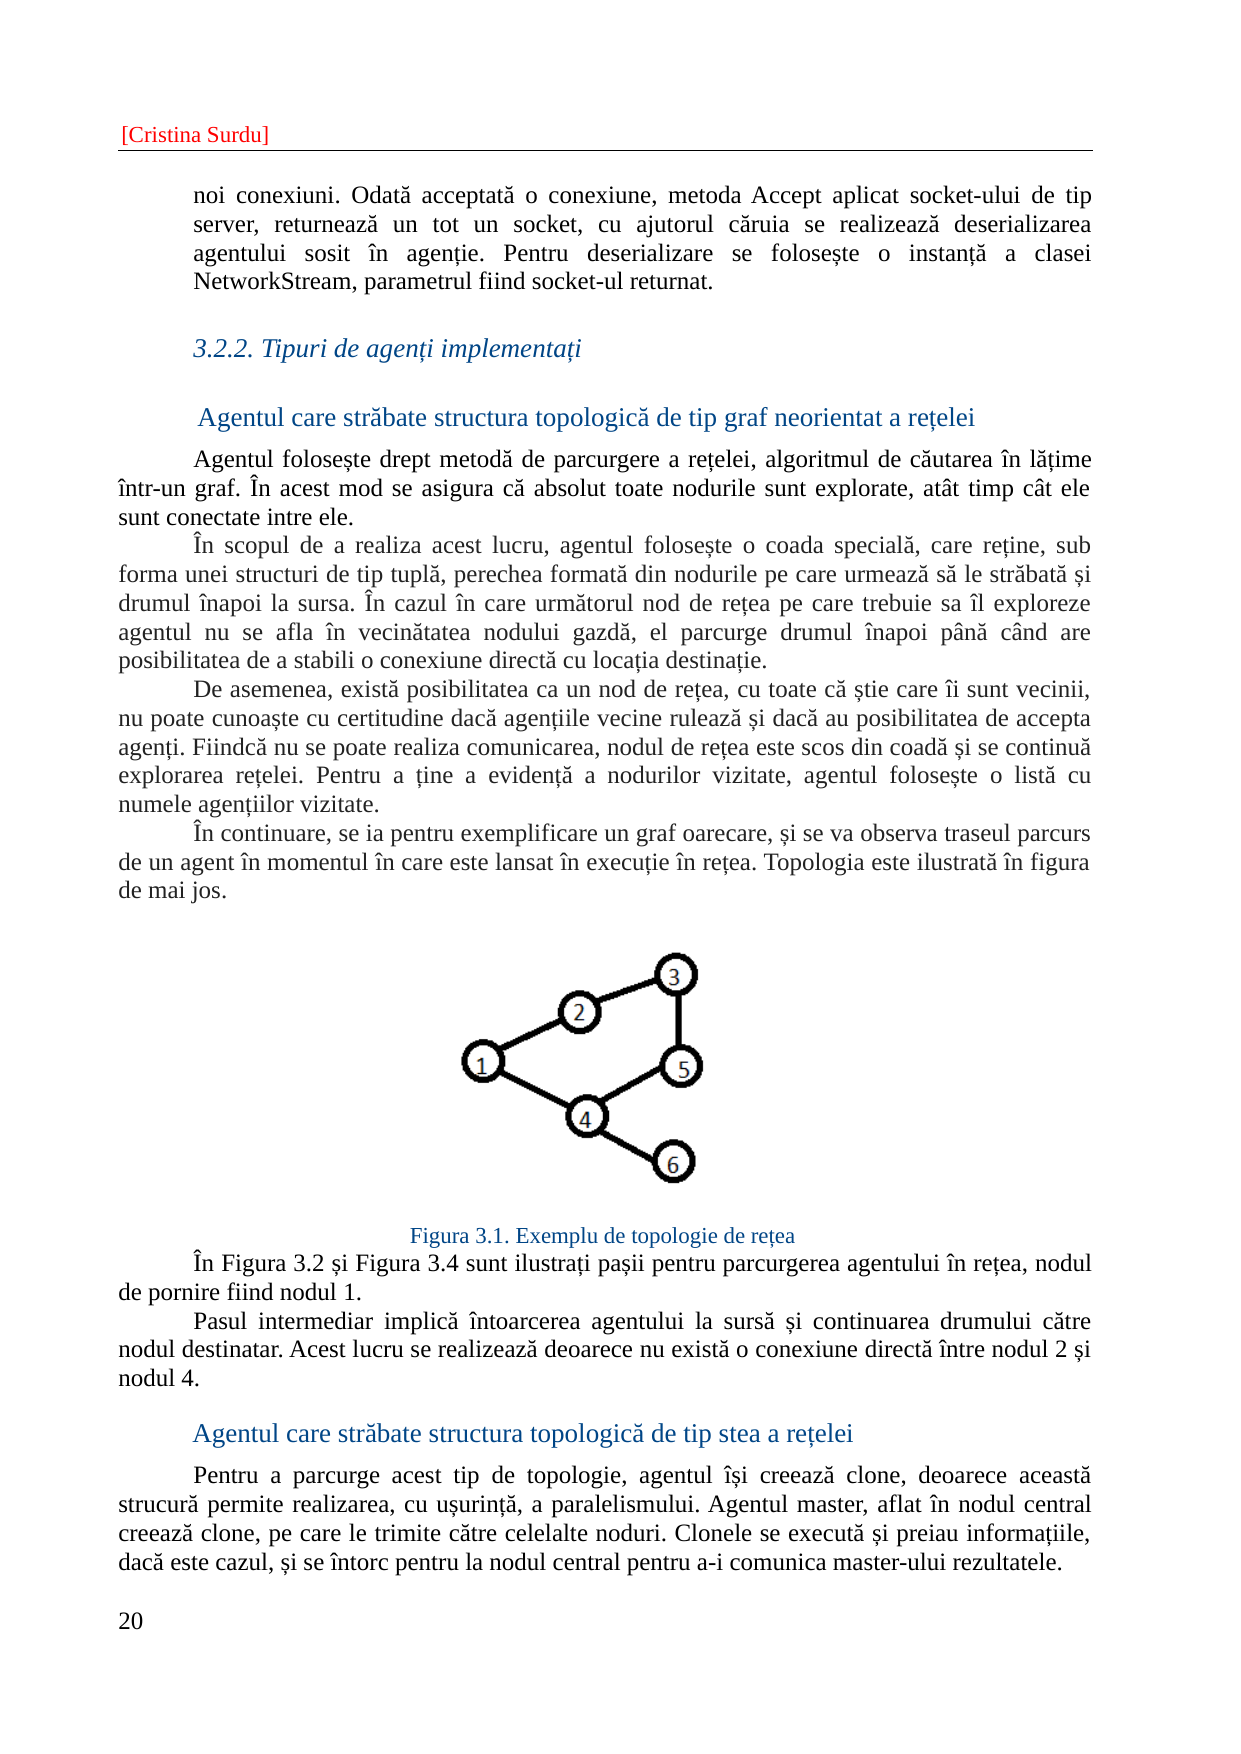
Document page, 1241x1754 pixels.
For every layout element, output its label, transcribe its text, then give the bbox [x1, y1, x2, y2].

list noi conexiuni. Odată acceptată o conexiune, metoda Accept aplicat socket-ului de tip server, returnează un tot un socket, cu ajutorul căruia se realizează deserializarea agentului sosit în agenție. Pentru deserializare se folosește o instanță a clasei NetworkStream, parametrul fiind socket-ul returnat. [156, 180, 1093, 295]
text În scopul de a realiza acest lucru, agentul folosește o coada specială, care reține, sub forma unei structuri de tip tuplă, perechea formată din nodurile pe care urmează să le străbată și drumul înapoi la sursa. În cazul în care următorul nod de rețea pe care trebuie sa îl exploreze agentul nu se afla în vecinătatea nodului gazdă, el parcurge drumul înapoi până când are posibilitatea de a stabili o conexiune directă cu locația destinație. [118, 531, 1093, 674]
subtitle Tipuri de agenți implementați [193, 332, 1093, 364]
text Pasul intermediar implică întoarcerea agentului la sursă și continuarea drumului către nodul destinatar. Acest lucru se realizează deoarece nu există o conexiune directă între nodul 2 și nodul 4. [118, 1306, 1093, 1392]
subtitle Agentul care străbate structura topologică de tip stea a rețelei [192, 1417, 1093, 1448]
text În Figura 3.2 și Figura 3.4 sunt ilustrați pașii pentru parcurgerea agentului în rețea, nodul de pornire fiind nodul 1. [118, 904, 1093, 1306]
text Figura 3.1. Exemplu de topologie de rețea [404, 1217, 807, 1248]
picture [404, 904, 807, 1217]
text Agentul folosește drept metodă de parcurgere a rețelei, algoritmul de căutarea în lățime într-un graf. În acest mod se asigura că absolut toate nodurile sunt explorate, atât timp cât ele sunt conectate intre ele. [118, 444, 1093, 531]
text Pentru a parcurge acest tip de topologie, agentul își creează clone, deoarece această strucură permite realizarea, cu ușurință, a paralelismului. Agentul master, aflat în nodul central creează clone, pe care le trimite către celelalte noduri. Clonele se execută și preiau informațiile, dacă este cazul, și se întorc pentru la nodul central pentru a-i comunica master-ului rezultatele. [118, 1460, 1093, 1575]
text De asemenea, există posibilitatea ca un nod de rețea, cu toate că știe care îi sunt vecinii, nu poate cunoaște cu certitudine dacă agențiile vecine rulează și dacă au posibilitatea de accepta agenți. Fiindcă nu se poate realiza comunicarea, nodul de rețea este scos din coadă și se continuă explorarea rețelei. Pentru a ține a evidență a nodurilor vizitate, agentul folosește o listă cu numele agențiilor vizitate. [118, 674, 1093, 818]
subtitle Agentul care străbate structura topologică de tip graf neorientat a rețelei [192, 401, 1093, 432]
text În continuare, se ia pentru exemplificare un graf oarecare, și se va observa traseul parcurs de un agent în momentul în care este lansat în execuție în rețea. Topologia este ilustrată în figura de mai jos. [118, 818, 1093, 904]
